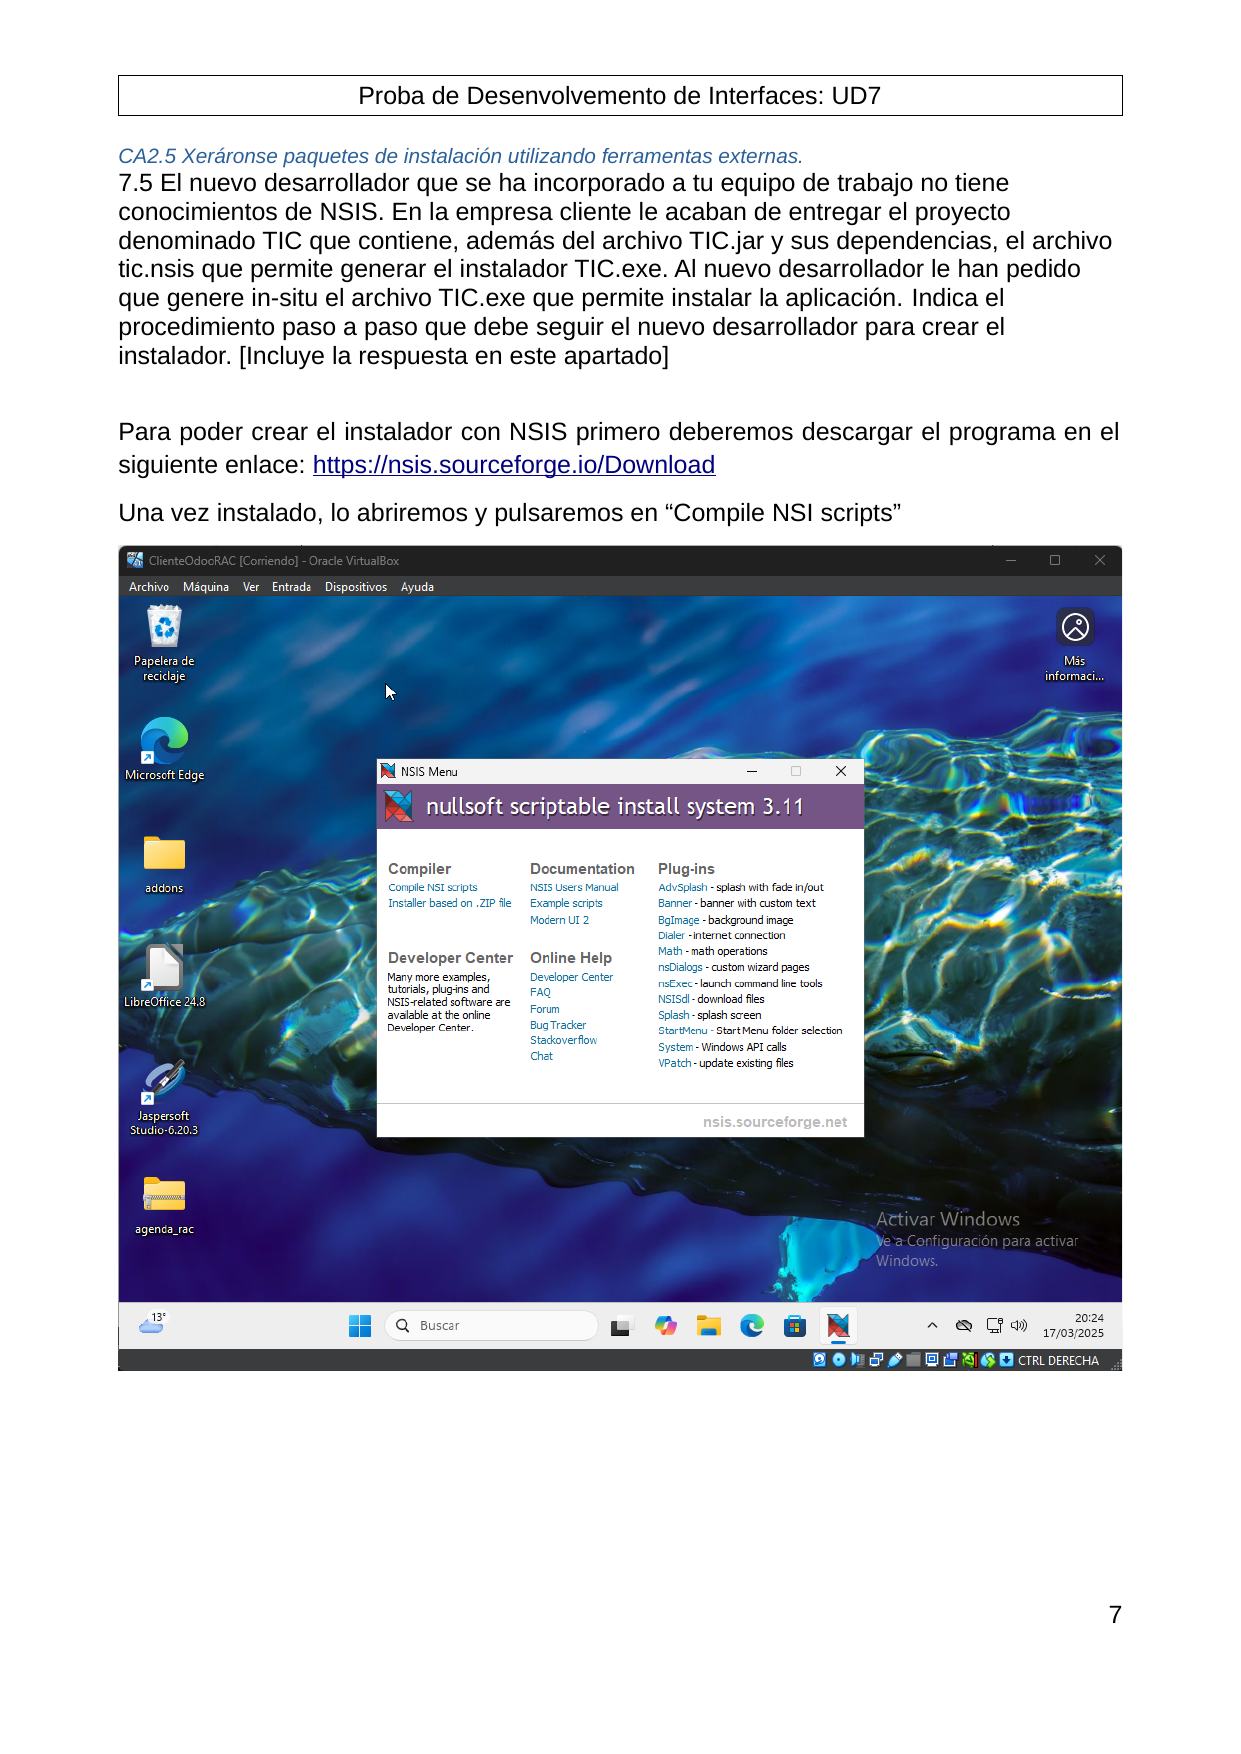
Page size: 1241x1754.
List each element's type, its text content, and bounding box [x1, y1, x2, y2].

text Una vez instalado, lo abriremos y pulsaremos en “Compile NSI scripts” [118, 498, 1122, 527]
text CA2.5 Xeráronse paquetes de instalación utilizando ferramentas externas. [118, 144, 1122, 168]
picture [118, 545, 1123, 1371]
text Para poder crear el instalador con NSIS primero deberemos descargar el programa en el siguiente enlace: https://nsis.sourceforge.io/Download [118, 417, 1122, 479]
text 7.5 El nuevo desarrollador que se ha incorporado a tu equipo de trabajo no tiene conocimientos de NSIS. En la empresa cliente le acaban de entregar el proyecto denominado TIC que contiene, además del archivo TIC.jar y sus dependencias, el archivo tic.nsis que permite generar el instalador TIC.exe. Al nuevo desarrollador le han pedido que genere in-situ el archivo TIC.exe que permite instalar la aplicación. Indica el procedimiento paso a paso que debe seguir el nuevo desarrollador para crear el instalador. [Incluye la respuesta en este apartado] [118, 168, 1122, 369]
